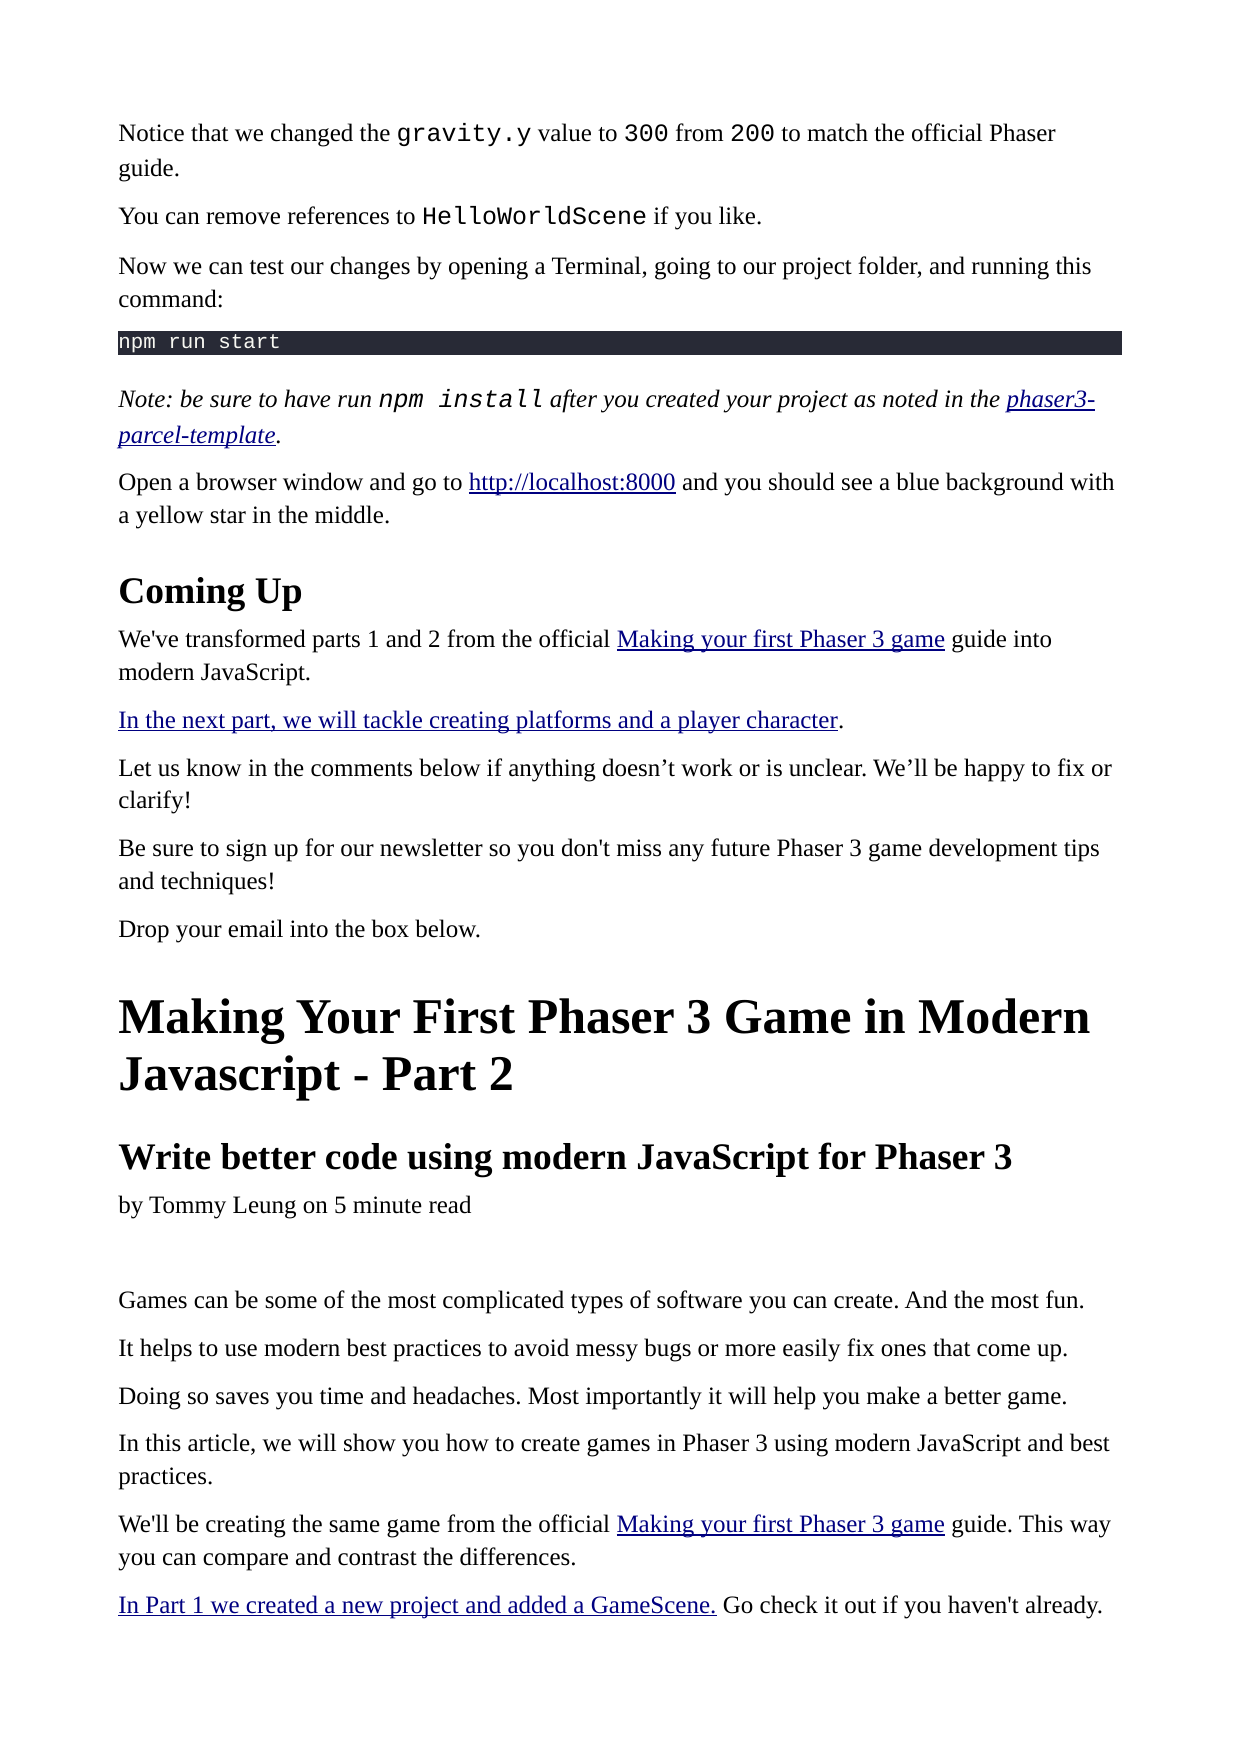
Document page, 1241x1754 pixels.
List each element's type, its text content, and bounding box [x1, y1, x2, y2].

text by Tommy Leung on 5 minute read [118, 1190, 1122, 1219]
text We'll be creating the same game from the official Making your first Phaser 3 game guide. This way you can compare and contrast the differences. [118, 1509, 1122, 1571]
subtitle Coming Up [118, 569, 1122, 612]
subtitle Write better code using modern JavaScript for Phaser 3 [118, 1135, 1122, 1178]
text It helps to use modern best practices to avoid messy bugs or more easily fix ones that come up. [118, 1333, 1122, 1362]
text npm run start [118, 331, 1122, 355]
text Open a browser window and go to http://localhost:8000 and you should see a blue background with a yellow star in the middle. 👏 [118, 467, 1122, 529]
text In the next part, we will tackle creating platforms and a player character. [118, 705, 1122, 734]
text In Part 1 we created a new project and added a GameScene. Go check it out if you haven't already. [118, 1590, 1122, 1618]
text Now we can test our changes by opening a Terminal, going to our project folder, and running this command: [118, 251, 1122, 313]
text Doing so saves you time and headaches. Most importantly it will help you make a better game. [118, 1381, 1122, 1409]
text Note: be sure to have run npm install after you created your project as noted in the phaser3-parcel-template. [118, 384, 1122, 448]
subtitle Making Your First Phaser 3 Game in Modern Javascript - Part 2 [118, 986, 1122, 1101]
text We've transformed parts 1 and 2 from the official Making your first Phaser 3 game guide into modern JavaScript. [118, 624, 1122, 686]
text Games can be some of the most complicated types of software you can create. And the most fun. [118, 1286, 1122, 1314]
text Drop your email into the box below. [118, 914, 1122, 943]
text In this article, we will show you how to create games in Phaser 3 using modern JavaScript and best practices. [118, 1428, 1122, 1490]
text Be sure to sign up for our newsletter so you don't miss any future Phaser 3 game development tips and techniques! [118, 833, 1122, 895]
text You can remove references to HelloWorldScene if you like. [118, 201, 1122, 232]
text Notice that we changed the gravity.y value to 300 from 200 to match the official Phaser guide. [118, 118, 1122, 182]
text Let us know in the comments below if anything doesn’t work or is unclear. We’ll be happy to fix or clarify! [118, 753, 1122, 814]
